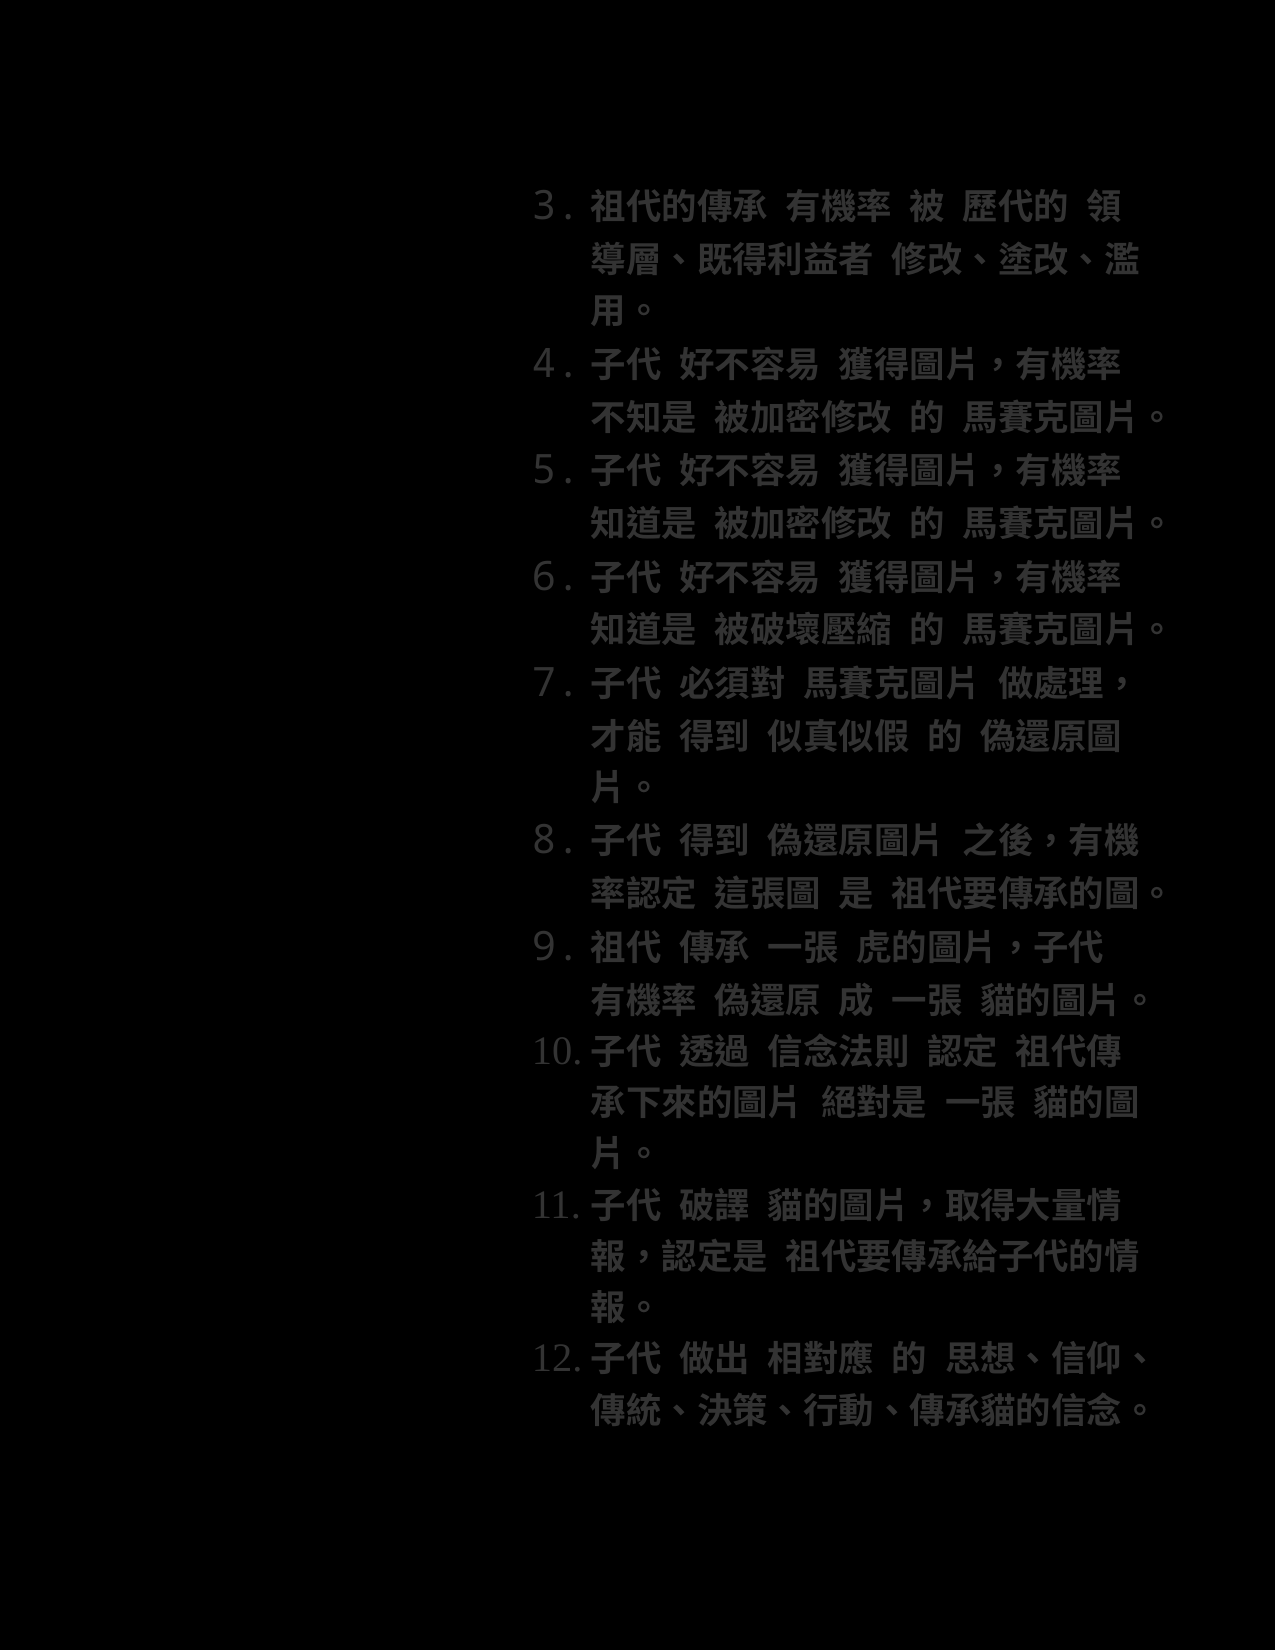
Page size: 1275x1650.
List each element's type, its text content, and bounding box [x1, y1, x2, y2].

list 子代 得到 偽還原圖片 之後，有機率認定 這張圖 是 祖代要傳承的圖。 [532, 811, 1157, 917]
list 子代 必須對 馬賽克圖片 做處理，才能 得到 似真似假 的 偽還原圖片。 [532, 653, 1157, 811]
list 子代 破譯 貓的圖片，取得大量情報，認定是 祖代要傳承給子代的情報。 [532, 1177, 1157, 1331]
list 子代 好不容易 獲得圖片，有機率知道是 被破壞壓縮 的 馬賽克圖片。 [532, 547, 1157, 653]
list 子代 好不容易 獲得圖片，有機率知道是 被加密修改 的 馬賽克圖片。 [532, 440, 1157, 547]
list 祖代 傳承 一張 虎的圖片，子代 有機率 偽還原 成 一張 貓的圖片。 [532, 917, 1157, 1023]
list 子代 好不容易 獲得圖片，有機率不知是 被加密修改 的 馬賽克圖片。 [532, 334, 1157, 440]
list 子代 透過 信念法則 認定 祖代傳承下來的圖片 絕對是 一張 貓的圖片。 [532, 1023, 1157, 1177]
list 祖代的傳承 有機率 被 歷代的 領導層、既得利益者 修改、塗改、濫用。 [532, 176, 1157, 334]
list 子代 做出 相對應 的 思想、信仰、傳統、決策、行動、傳承貓的信念。 [532, 1331, 1157, 1433]
